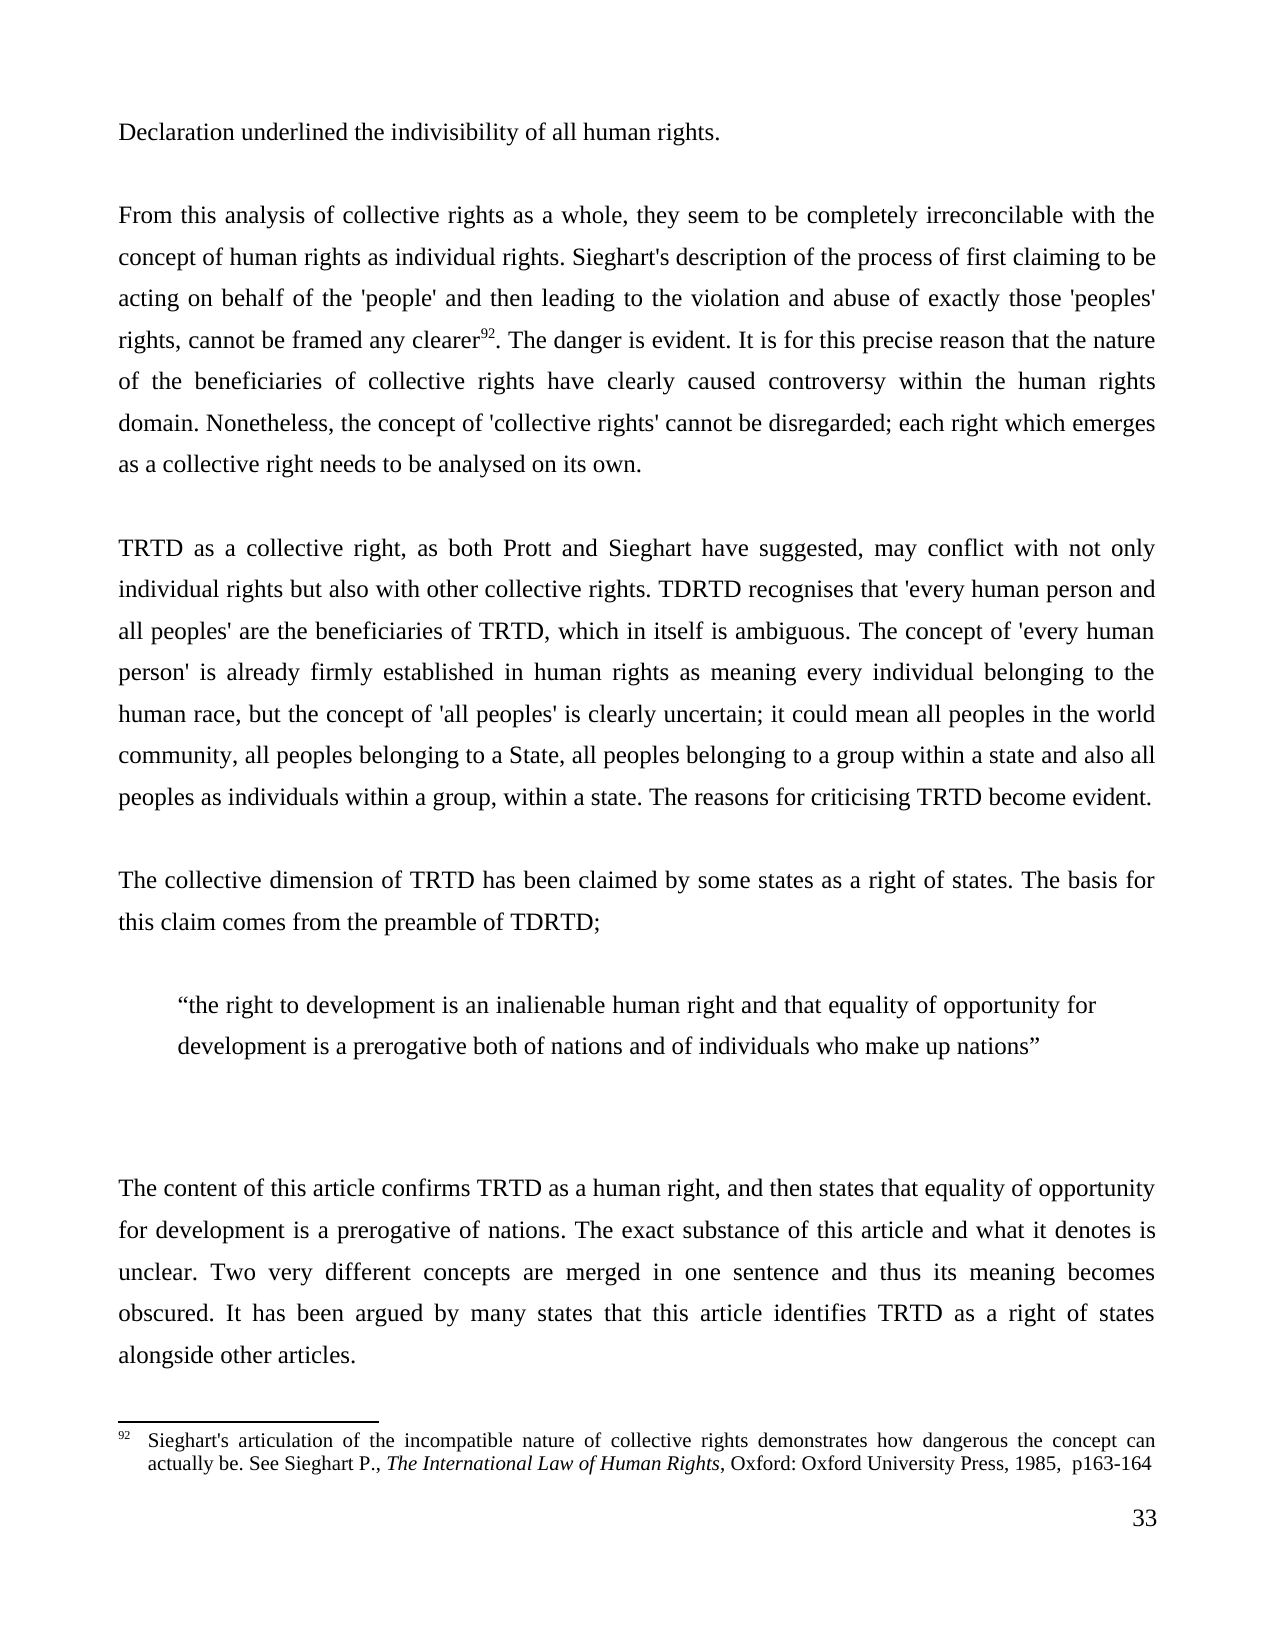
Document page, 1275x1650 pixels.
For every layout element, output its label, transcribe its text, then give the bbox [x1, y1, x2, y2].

text “the right to development is an inalienable human right and that equality of opportunity for development is a prerogative both of nations and of individuals who make up nations” [177, 991, 1098, 1060]
text Sieghart's articulation of the incompatible nature of collective rights demonstrates how dangerous the concept can actually be. See Sieghart P., The International Law of Human Rights, Oxford: Oxford University Press, 1985, p163-164 [118, 1428, 1157, 1475]
text From this analysis of collective rights as a whole, they seem to be completely irreconcilable with the concept of human rights as individual rights. Sieghart's description of the process of first claiming to be acting on behalf of the 'people' and then leading to the violation and abuse of exactly those 'peoples' rights, cannot be framed any clearer. The danger is evident. It is for this precise reason that the nature of the beneficiaries of collective rights have clearly caused controversy within the human rights domain. Nonetheless, the concept of 'collective rights' cannot be disregarded; each right which emerges as a collective right needs to be analysed on its own. [118, 201, 1157, 478]
text TRTD as a collective right, as both Prott and Sieghart have suggested, may conflict with not only individual rights but also with other collective rights. TDRTD recognises that 'every human person and all peoples' are the beneficiaries of TRTD, which in itself is ambiguous. The concept of 'every human person' is already firmly established in human rights as meaning every individual belonging to the human race, but the concept of 'all peoples' is clearly uncertain; it could mean all peoples in the world community, all peoples belonging to a State, all peoples belonging to a group within a state and also all peoples as individuals within a group, within a state. The reasons for criticising TRTD become evident. [118, 534, 1157, 811]
text The collective dimension of TRTD has been claimed by some states as a right of states. The basis for this claim comes from the preamble of TDRTD; [118, 866, 1157, 936]
text The content of this article confirms TRTD as a human right, and then states that equality of opportunity for development is a prerogative of nations. The exact substance of this article and what it denotes is unclear. Two very different concepts are merged in one sentence and thus its meaning becomes obscured. It has been argued by many states that this article identifies TRTD as a right of states alongside other articles. [118, 1174, 1157, 1368]
text Declaration underlined the indivisibility of all human rights. [118, 118, 1157, 146]
